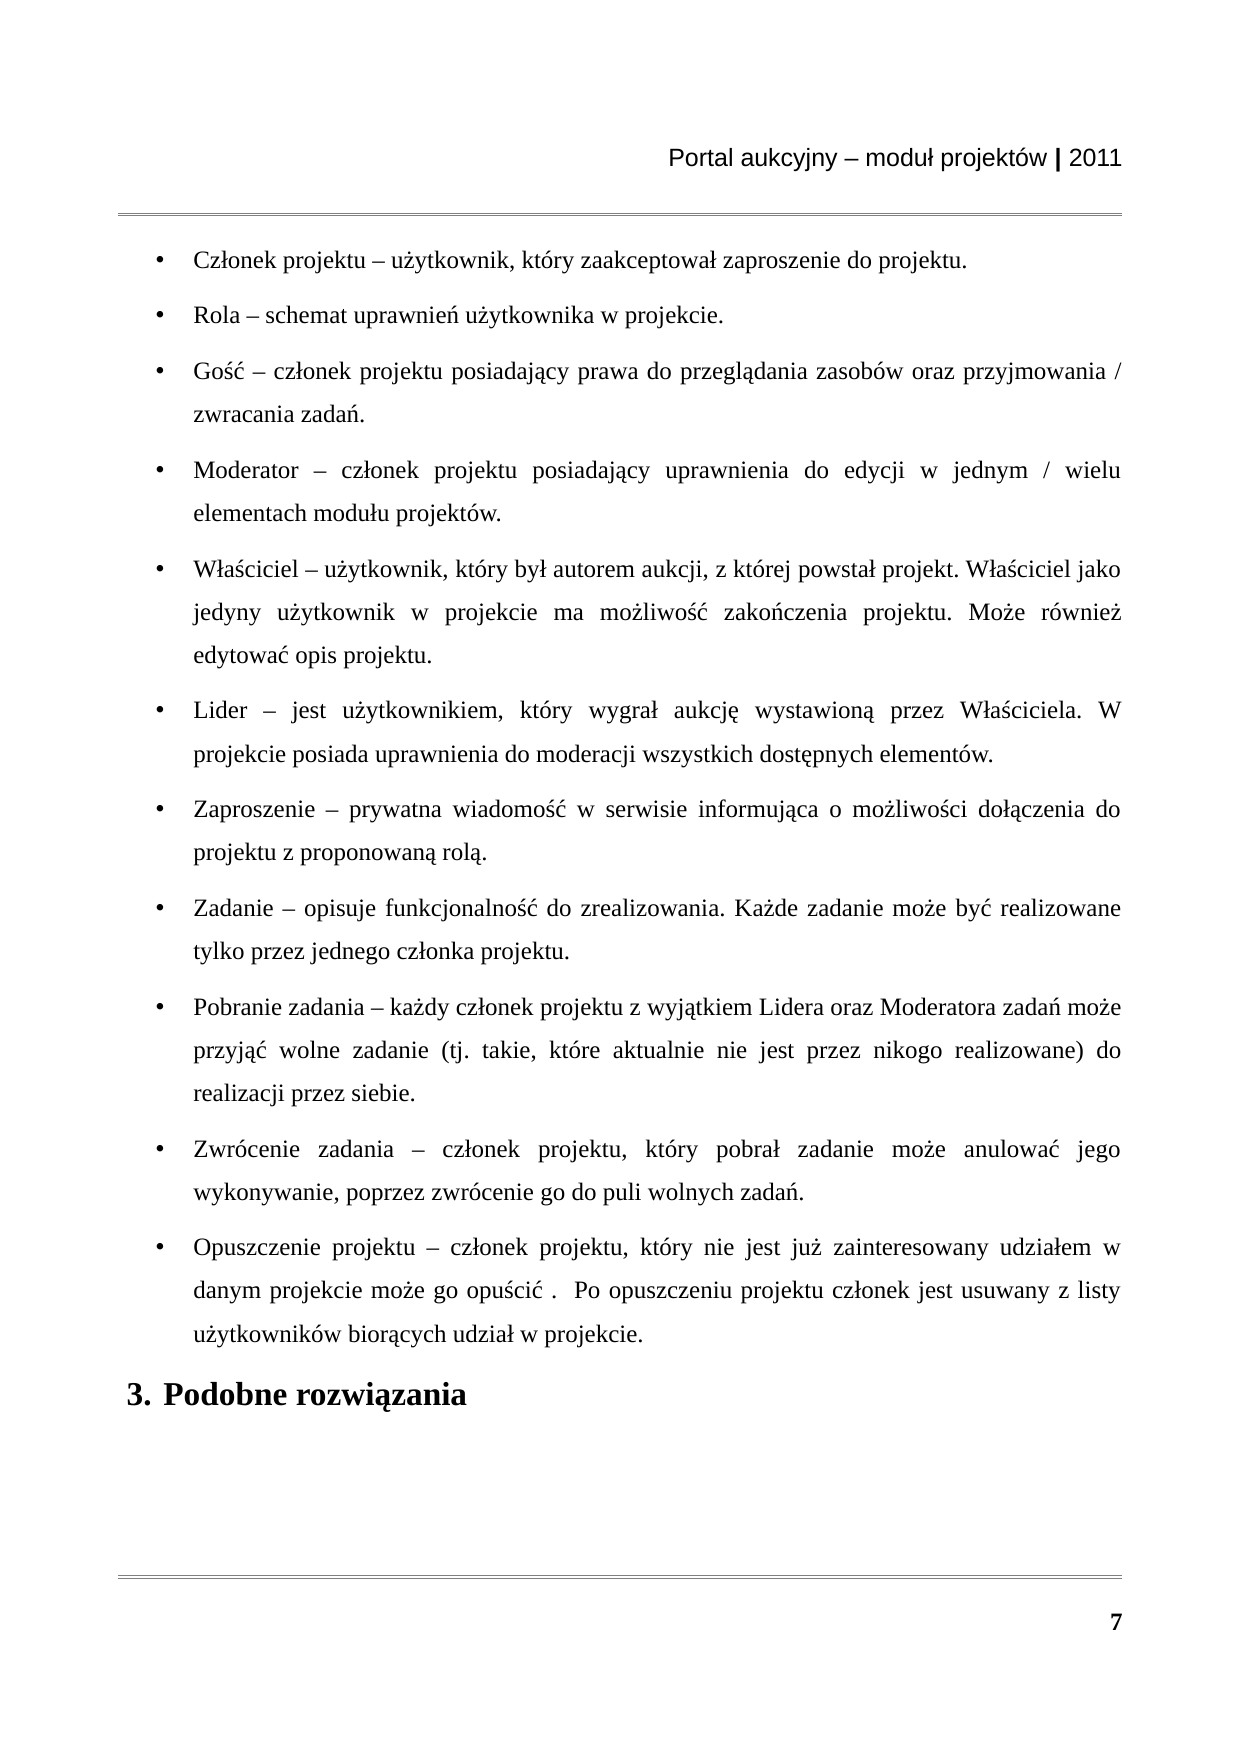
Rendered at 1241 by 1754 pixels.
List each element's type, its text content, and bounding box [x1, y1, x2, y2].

list Moderator – członek projektu posiadający uprawnienia do edycji w jednym / wielu elementach modułu projektów. [156, 455, 1122, 527]
list Właściciel – użytkownik, który był autorem aukcji, z której powstał projekt. Właściciel jako jedyny użytkownik w projekcie ma możliwość zakończenia projektu. Może również edytować opis projektu. [156, 554, 1122, 669]
subtitle Podobne rozwiązania [118, 1374, 1122, 1413]
list Lider – jest użytkownikiem, który wygrał aukcję wystawioną przez Właściciela. W projekcie posiada uprawnienia do moderacji wszystkich dostępnych elementów. [156, 696, 1122, 767]
list Rola – schemat uprawnień użytkownika w projekcie. [156, 301, 1122, 329]
list Pobranie zadania – każdy członek projektu z wyjątkiem Lidera oraz Moderatora zadań może przyjąć wolne zadanie (tj. takie, które aktualnie nie jest przez nikogo realizowane) do realizacji przez siebie. [156, 992, 1122, 1107]
list Zwrócenie zadania – członek projektu, który pobrał zadanie może anulować jego wykonywanie, poprzez zwrócenie go do puli wolnych zadań. [156, 1134, 1122, 1206]
list Członek projektu – użytkownik, który zaakceptował zaproszenie do projektu. [156, 245, 1122, 274]
list Opuszczenie projektu – członek projektu, który nie jest już zainteresowany udziałem w danym projekcie może go opuścić . Po opuszczeniu projektu członek jest usuwany z listy użytkowników biorących udział w projekcie. [156, 1232, 1122, 1347]
list Zaproszenie – prywatna wiadomość w serwisie informująca o możliwości dołączenia do projektu z proponowaną rolą. [156, 794, 1122, 866]
list Gość – członek projektu posiadający prawa do przeglądania zasobów oraz przyjmowania / zwracania zadań. [156, 356, 1122, 428]
list Zadanie – opisuje funkcjonalność do zrealizowania. Każde zadanie może być realizowane tylko przez jednego członka projektu. [156, 893, 1122, 965]
